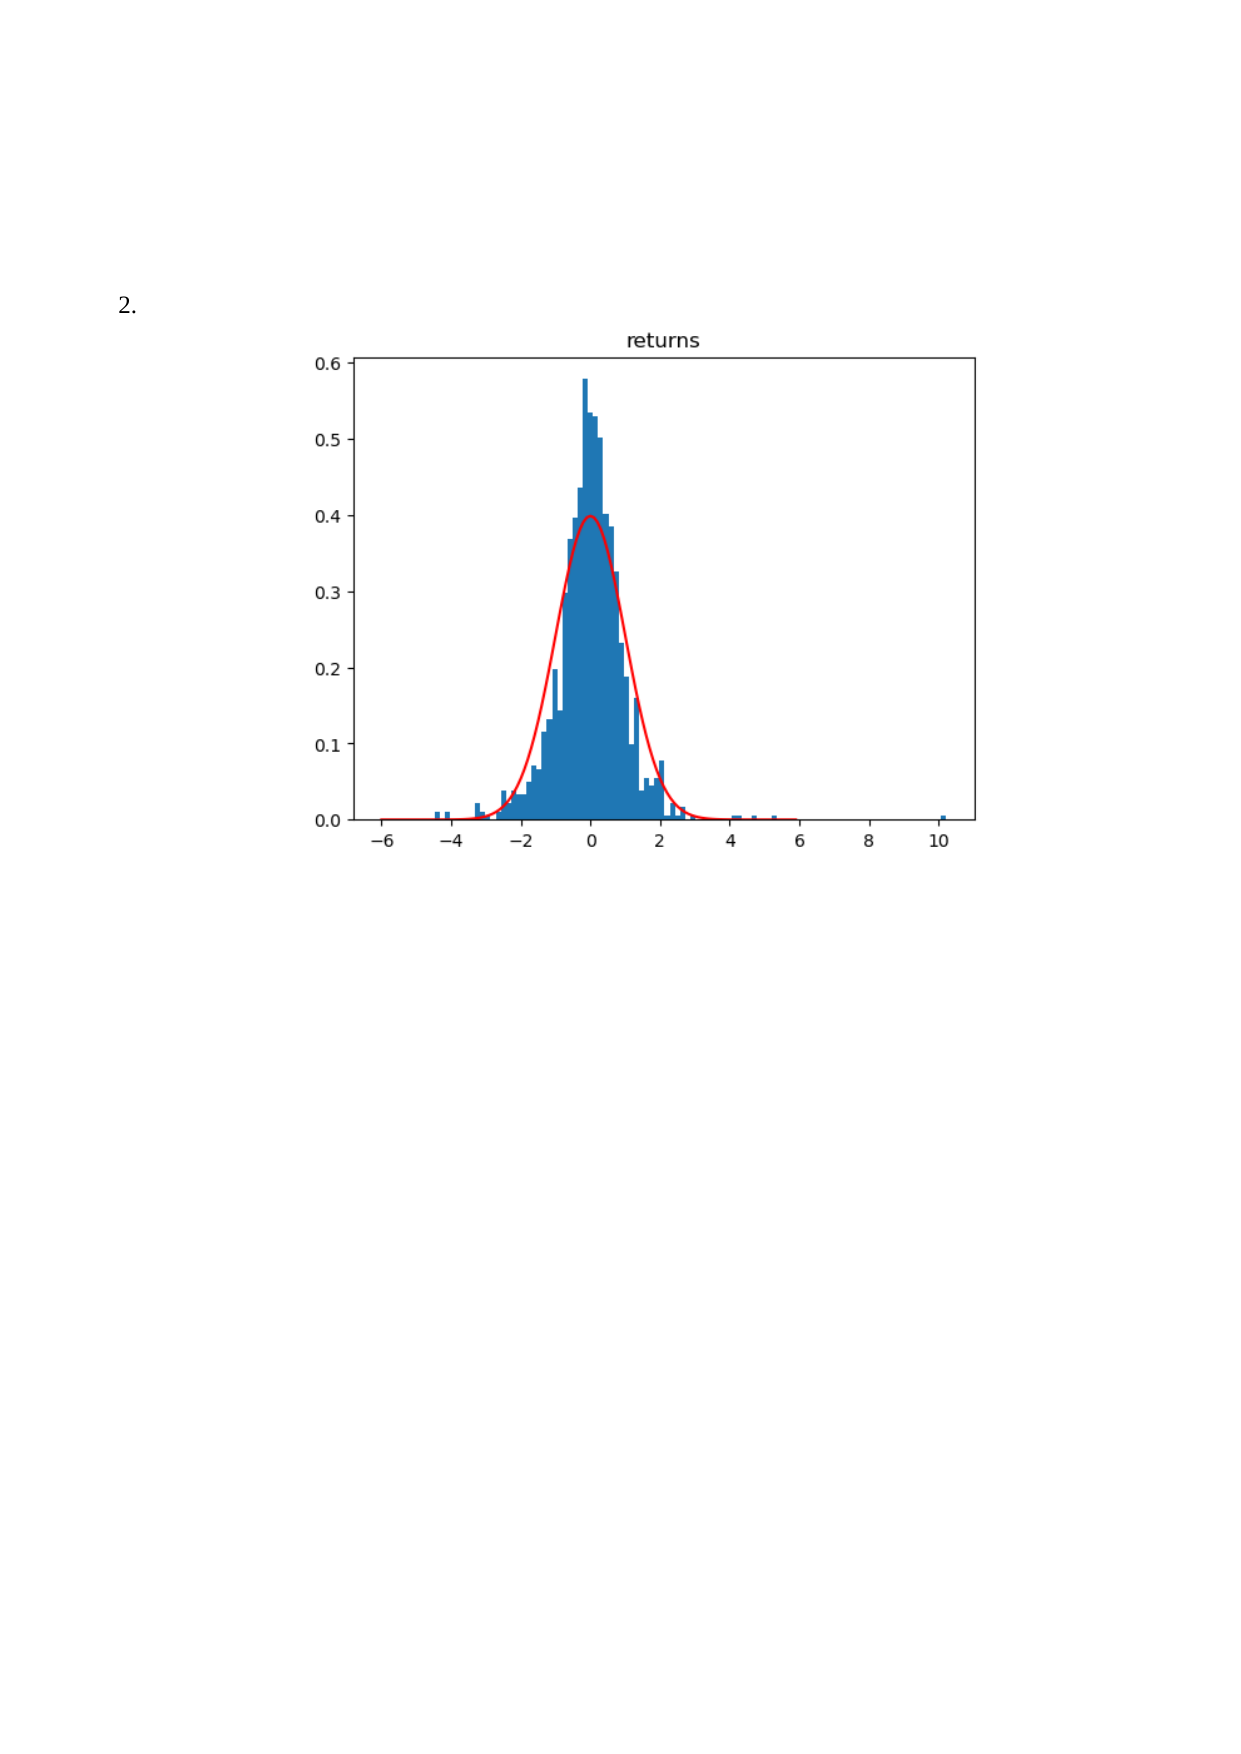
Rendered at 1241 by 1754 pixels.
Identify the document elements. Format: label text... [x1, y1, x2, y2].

picture [302, 320, 986, 862]
text 2. [118, 291, 1122, 319]
